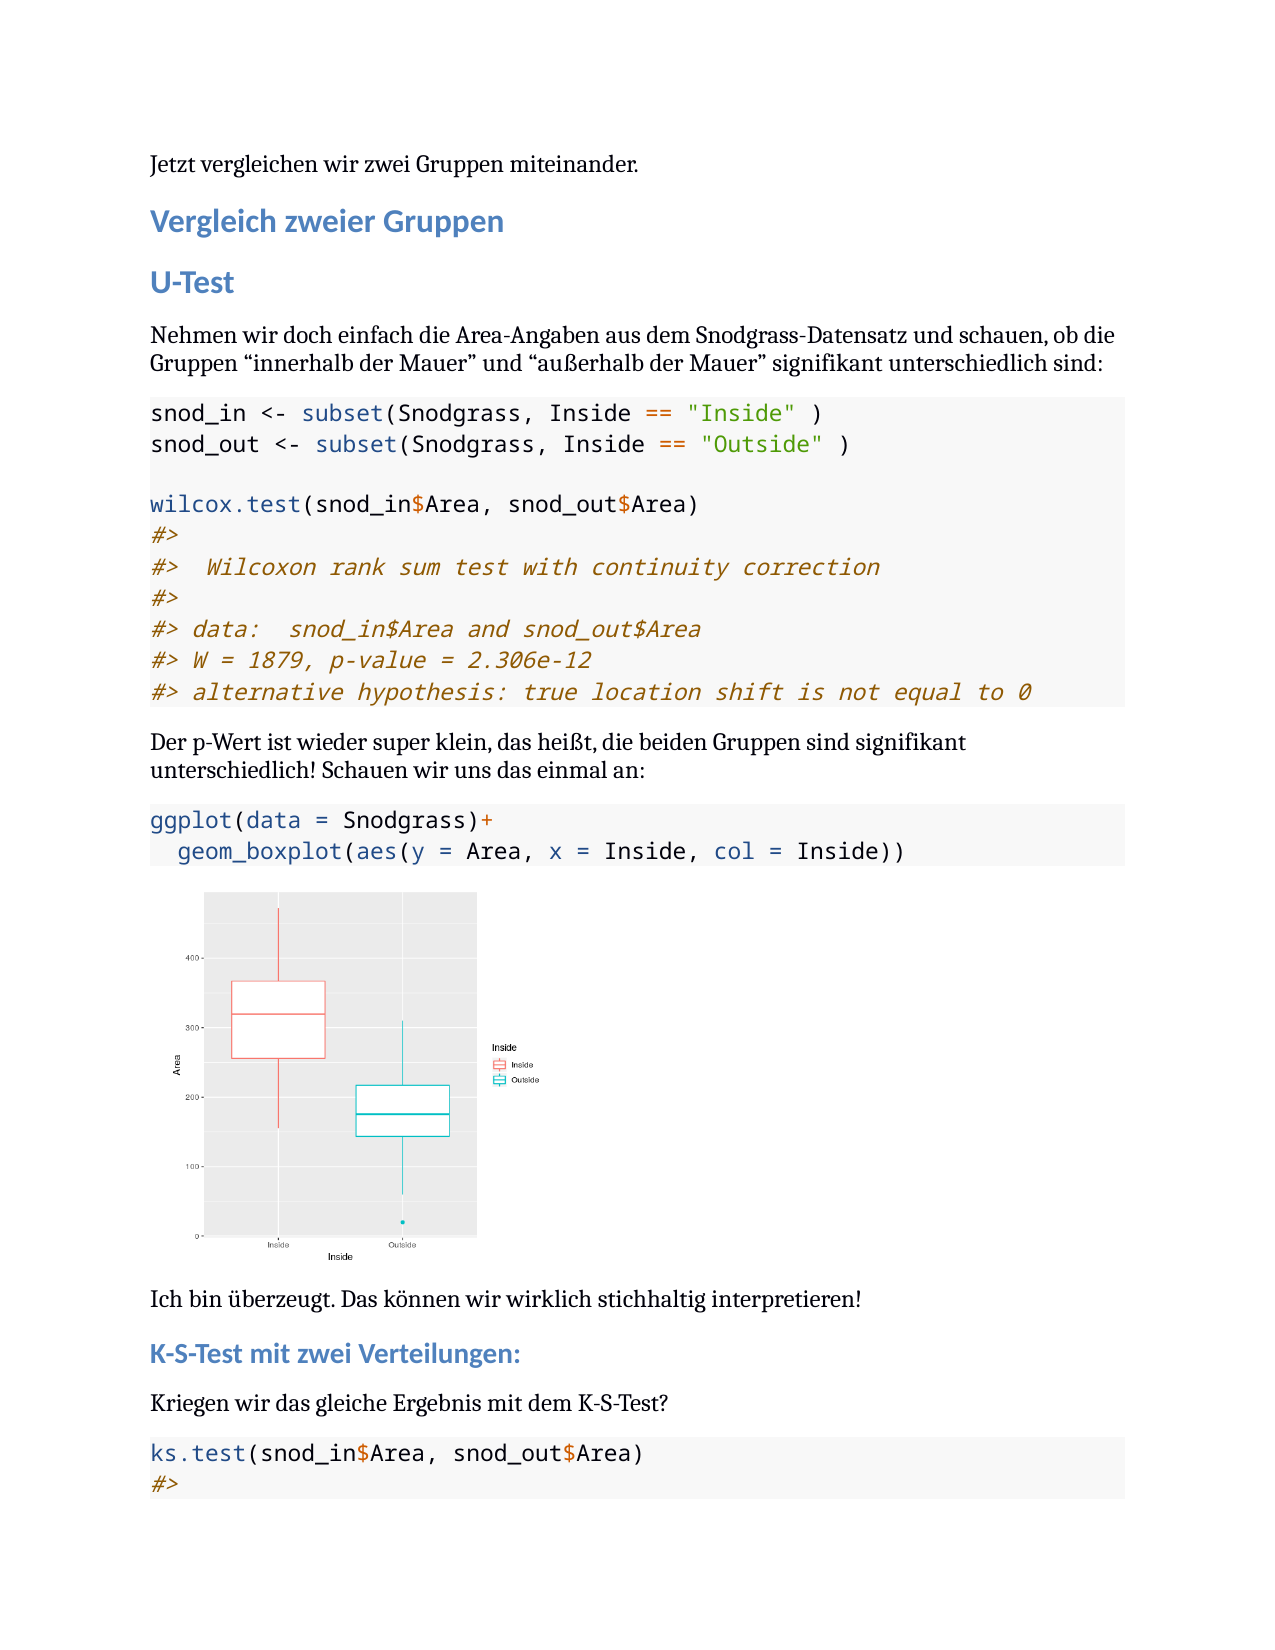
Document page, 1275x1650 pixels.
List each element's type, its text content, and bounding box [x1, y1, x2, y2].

subtitle U-Test [150, 261, 1125, 302]
subtitle Vergleich zweier Gruppen [150, 199, 1125, 240]
text ggplot(data = Snodgrass)+ geom_boxplot(aes(y = Area, x = Inside, col = Inside)) [494, 804, 1125, 866]
text Der p-Wert ist wieder super klein, das heißt, die beiden Gruppen sind signifikant unterschiedlich! Schauen wir uns das einmal an: [150, 728, 1125, 785]
text ks.test(snod_in$Area, snod_out$Area) #> #> Two-sample Kolmogorov-Smirnov test #> #> data: snod_in$Area and snod_out$Area #> D = 0.71351, p-value = 3.27e-10 #> alternative hypothesis: two-sided [191, 1437, 1125, 1499]
text Ich bin überzeugt. Das können wir wirklich stichhaltig interpretieren! [150, 1285, 1125, 1314]
text snod_in <- subset(Snodgrass, Inside == "Inside" ) snod_out <- subset(Snodgrass, Inside == "Outside" ) wilcox.test(snod_in$Area, snod_out$Area) #> #> Wilcoxon rank sum test with continuity correction #> #> data: snod_in$Area and snod_out$Area #> W = 1879, p-value = 2.306e-12 #> alternative hypothesis: true location shift is not equal to 0 [150, 397, 1125, 707]
text Jetzt vergleichen wir zwei Gruppen miteinander. [150, 150, 1125, 179]
text Kriegen wir das gleiche Ergebnis mit dem K-S-Test? [150, 1389, 1125, 1418]
subtitle K-S-Test mit zwei Verteilungen: [150, 1335, 1125, 1371]
text Nehmen wir doch einfach die Area-Angaben aus dem Snodgrass-Datensatz und schauen, ob die Gruppen “innerhalb der Mauer” und “außerhalb der Mauer” signifikant unterschiedlich sind: [150, 321, 1125, 378]
picture [168, 887, 549, 1267]
